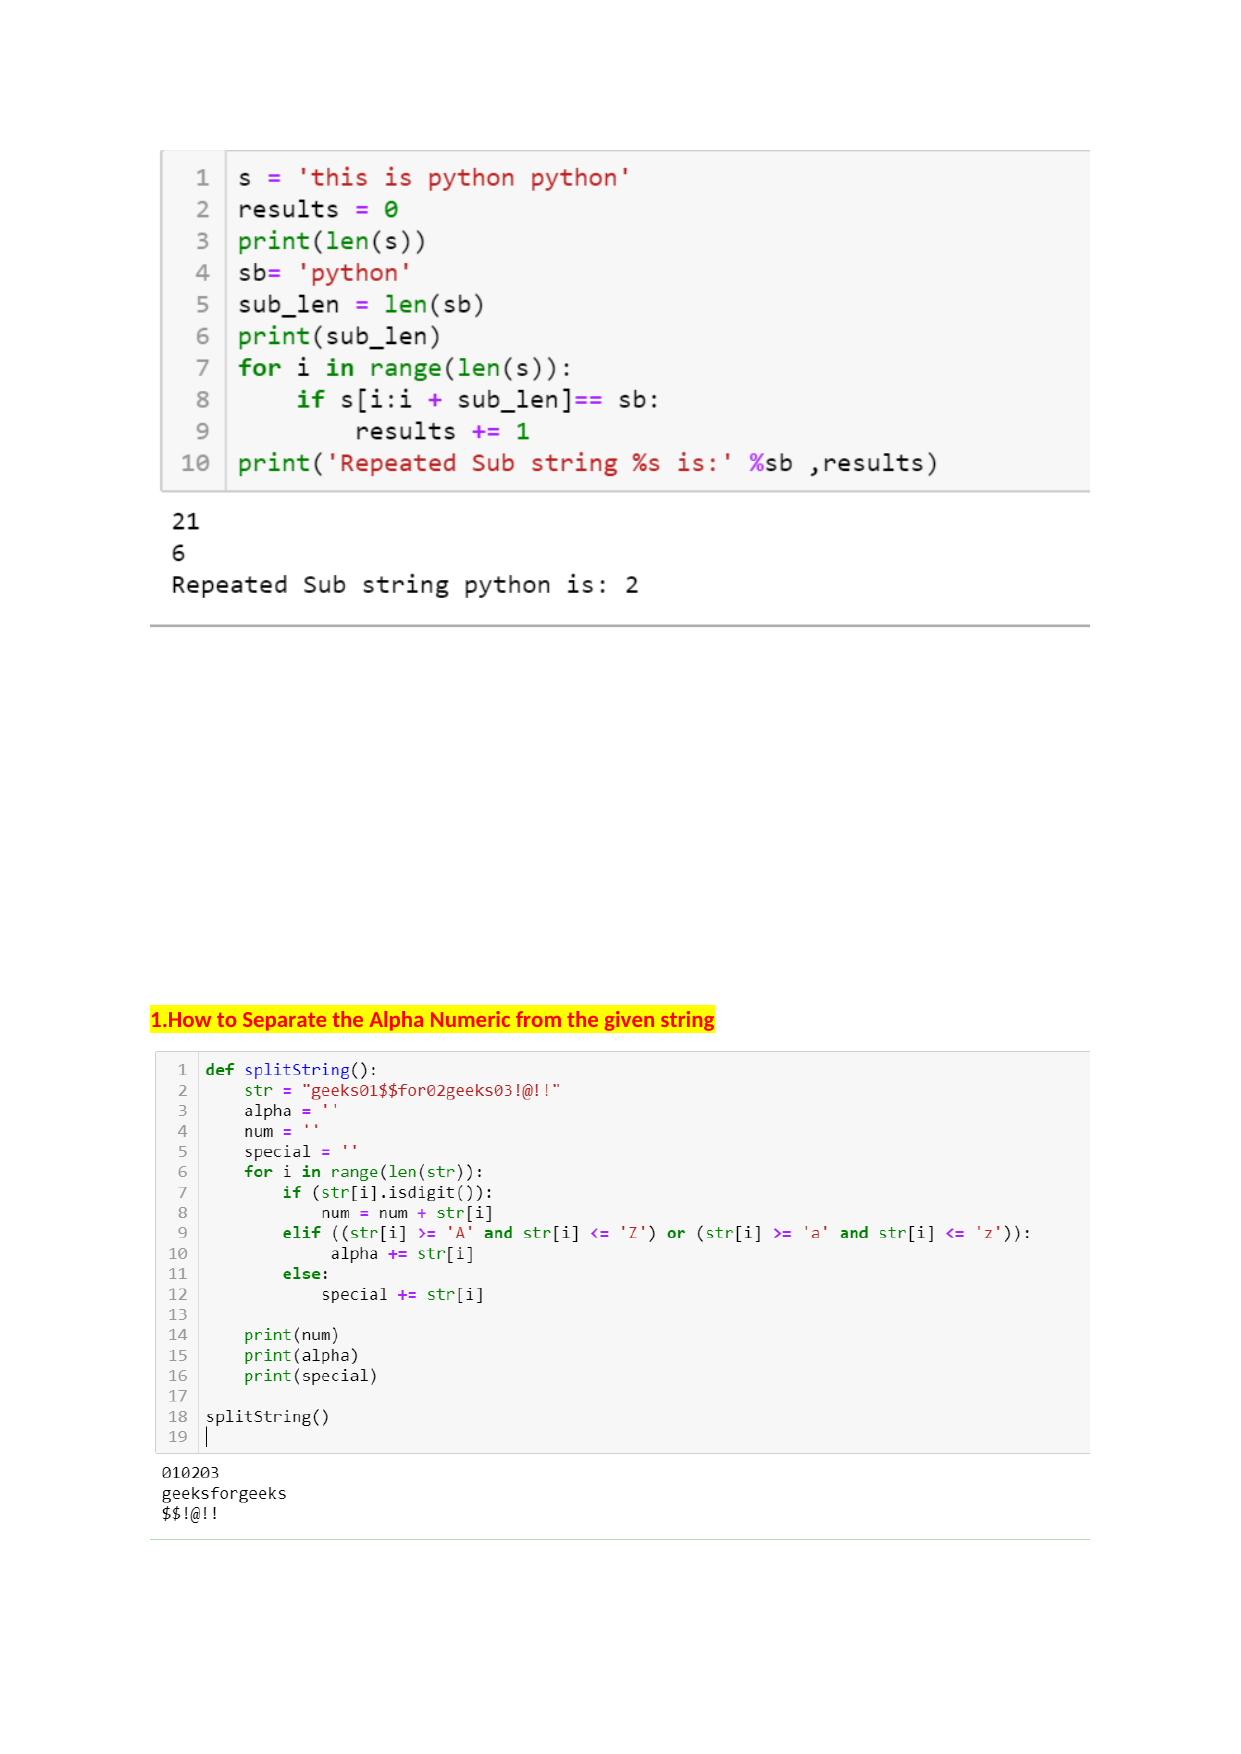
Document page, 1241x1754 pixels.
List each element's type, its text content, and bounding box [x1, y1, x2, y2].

text 1.How to Separate the Alpha Numeric from the given string [150, 1005, 1090, 1033]
